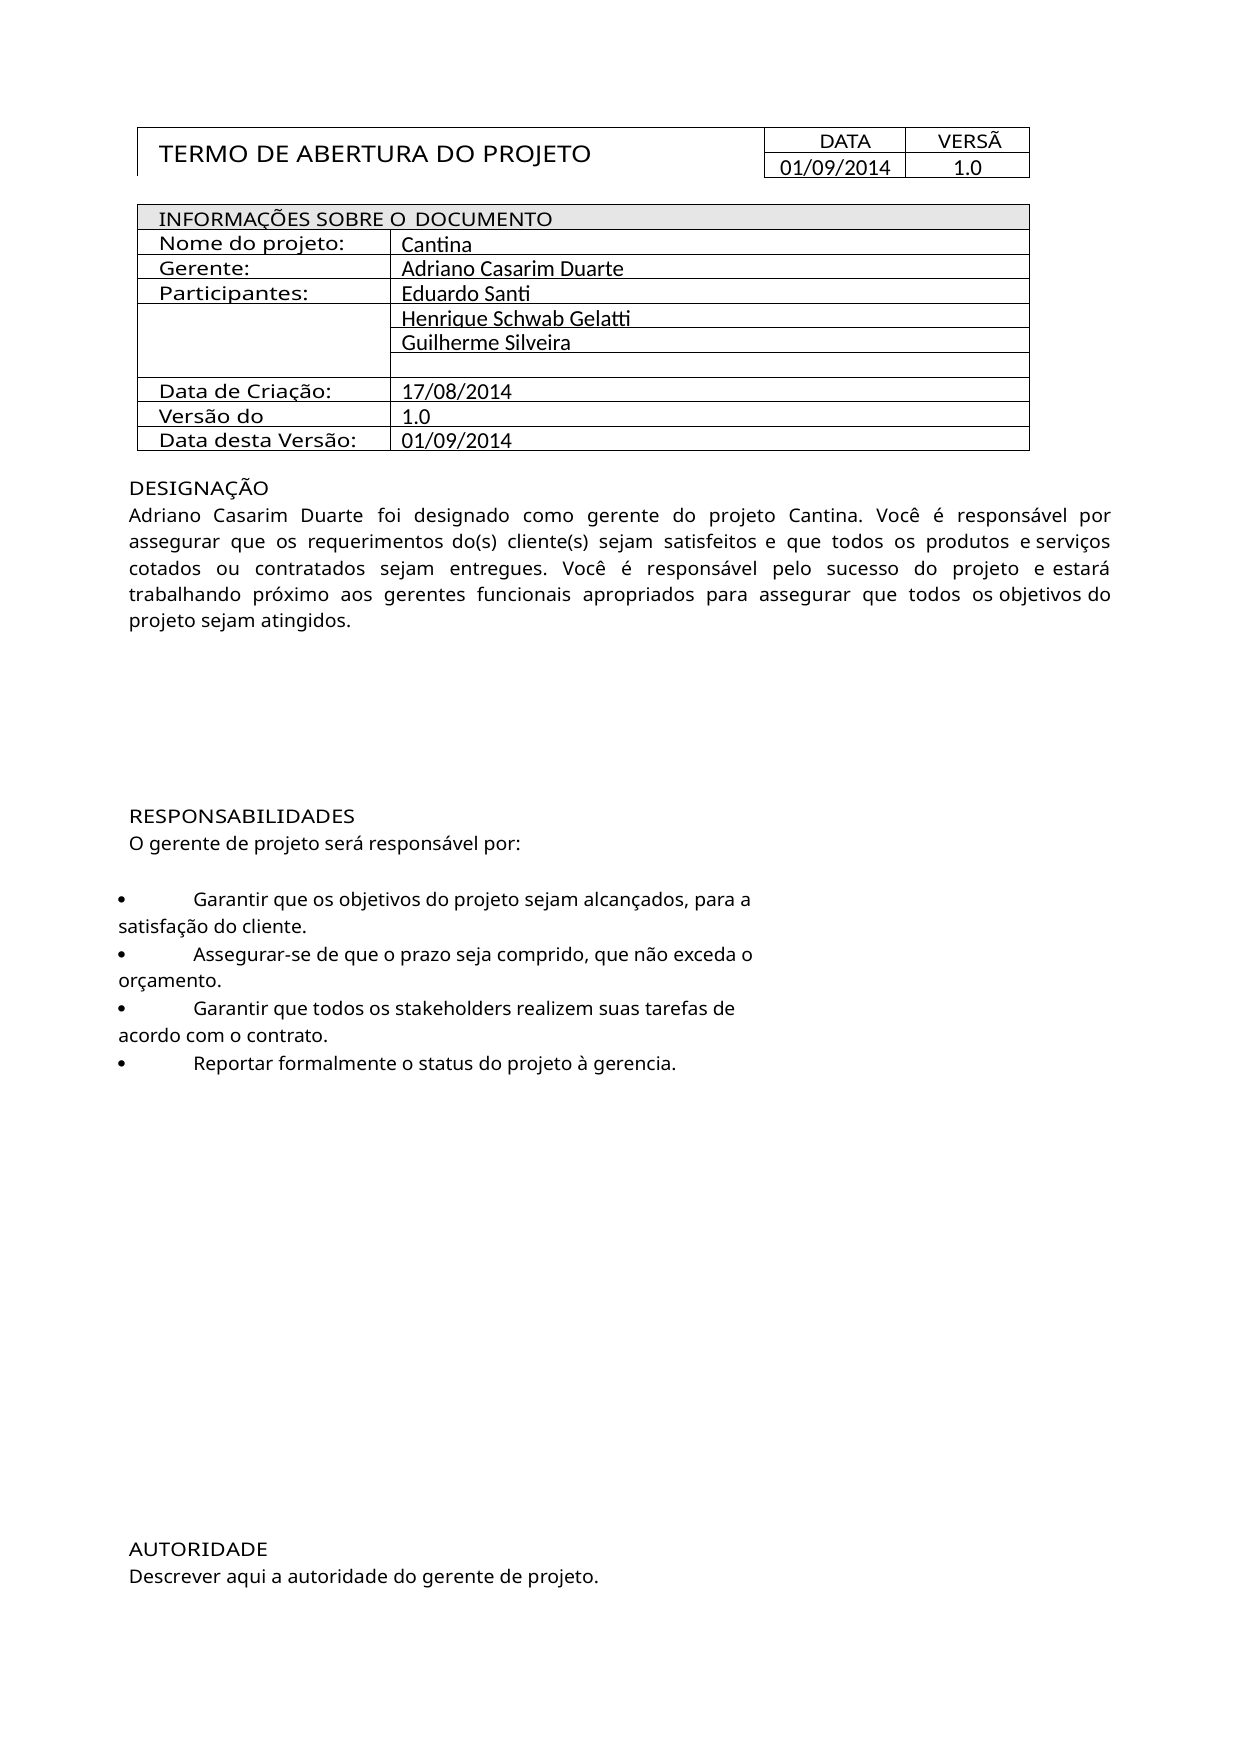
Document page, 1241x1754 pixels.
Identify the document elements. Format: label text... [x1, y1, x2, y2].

table_cell Participantes: [138, 279, 390, 303]
table_cell Adriano Casarim Duarte [391, 255, 1029, 278]
table_cell Data de Criação: [138, 378, 390, 401]
table_cell Eduardo Santi [391, 279, 1029, 303]
text RESPONSABILIDADES [128, 803, 1122, 829]
list Assegurar-se de que o prazo seja comprido, que não exceda o orçamento. [118, 941, 754, 993]
text Descrever aqui a autoridade do gerente de projeto. [128, 1563, 685, 1589]
table_cell 1.0 [391, 402, 1029, 426]
table_header TERMO DE ABERTURA DO PROJETO [138, 128, 764, 176]
text AUTORIDADE [128, 1537, 1122, 1562]
table_header INFORMAÇÕES SOBRE O DOCUMENTO [138, 205, 1029, 229]
table_header VERSÃO [906, 128, 1029, 152]
list Reportar formalmente o status do projeto à gerencia. [118, 1051, 754, 1076]
table_header DATA [765, 128, 905, 152]
table_cell 01/09/2014 [391, 427, 1029, 450]
table_cell Guilherme Silveira [391, 328, 1029, 352]
text O gerente de projeto será responsável por: [128, 830, 754, 856]
list Garantir que os objetivos do projeto sejam alcançados, para a satisfação do cliente. [118, 886, 754, 938]
text Adriano Casarim Duarte foi designado como gerente do projeto Cantina. Você é responsável por assegurar que os requerimentos do(s) cliente(s) sejam satisfeitos e que todos os produtos e serviços cotados ou contratados sejam entregues. Você é responsável pelo sucesso do projeto e estará trabalhando próximo aos gerentes funcionais apropriados para assegurar que todos os objetivos do projeto sejam atingidos. [128, 502, 1112, 633]
table_cell Cantina [391, 230, 1029, 253]
table_cell Versão do Documento: [138, 402, 390, 426]
table_cell [391, 353, 1029, 377]
list Garantir que todos os stakeholders realizem suas tarefas de acordo com o contrato. [118, 996, 754, 1048]
table_cell Data desta Versão: [138, 427, 390, 450]
table_cell 1.0 [906, 153, 1029, 176]
table_cell Nome do projeto: [138, 230, 390, 253]
table_cell Gerente: [138, 255, 390, 278]
table_cell 17/08/2014 [391, 378, 1029, 401]
table_cell 01/09/2014 [765, 153, 905, 176]
text DESIGNAÇÃO [128, 476, 1122, 501]
table_cell [138, 304, 390, 377]
table_cell Henrique Schwab Gelatti [391, 304, 1029, 327]
